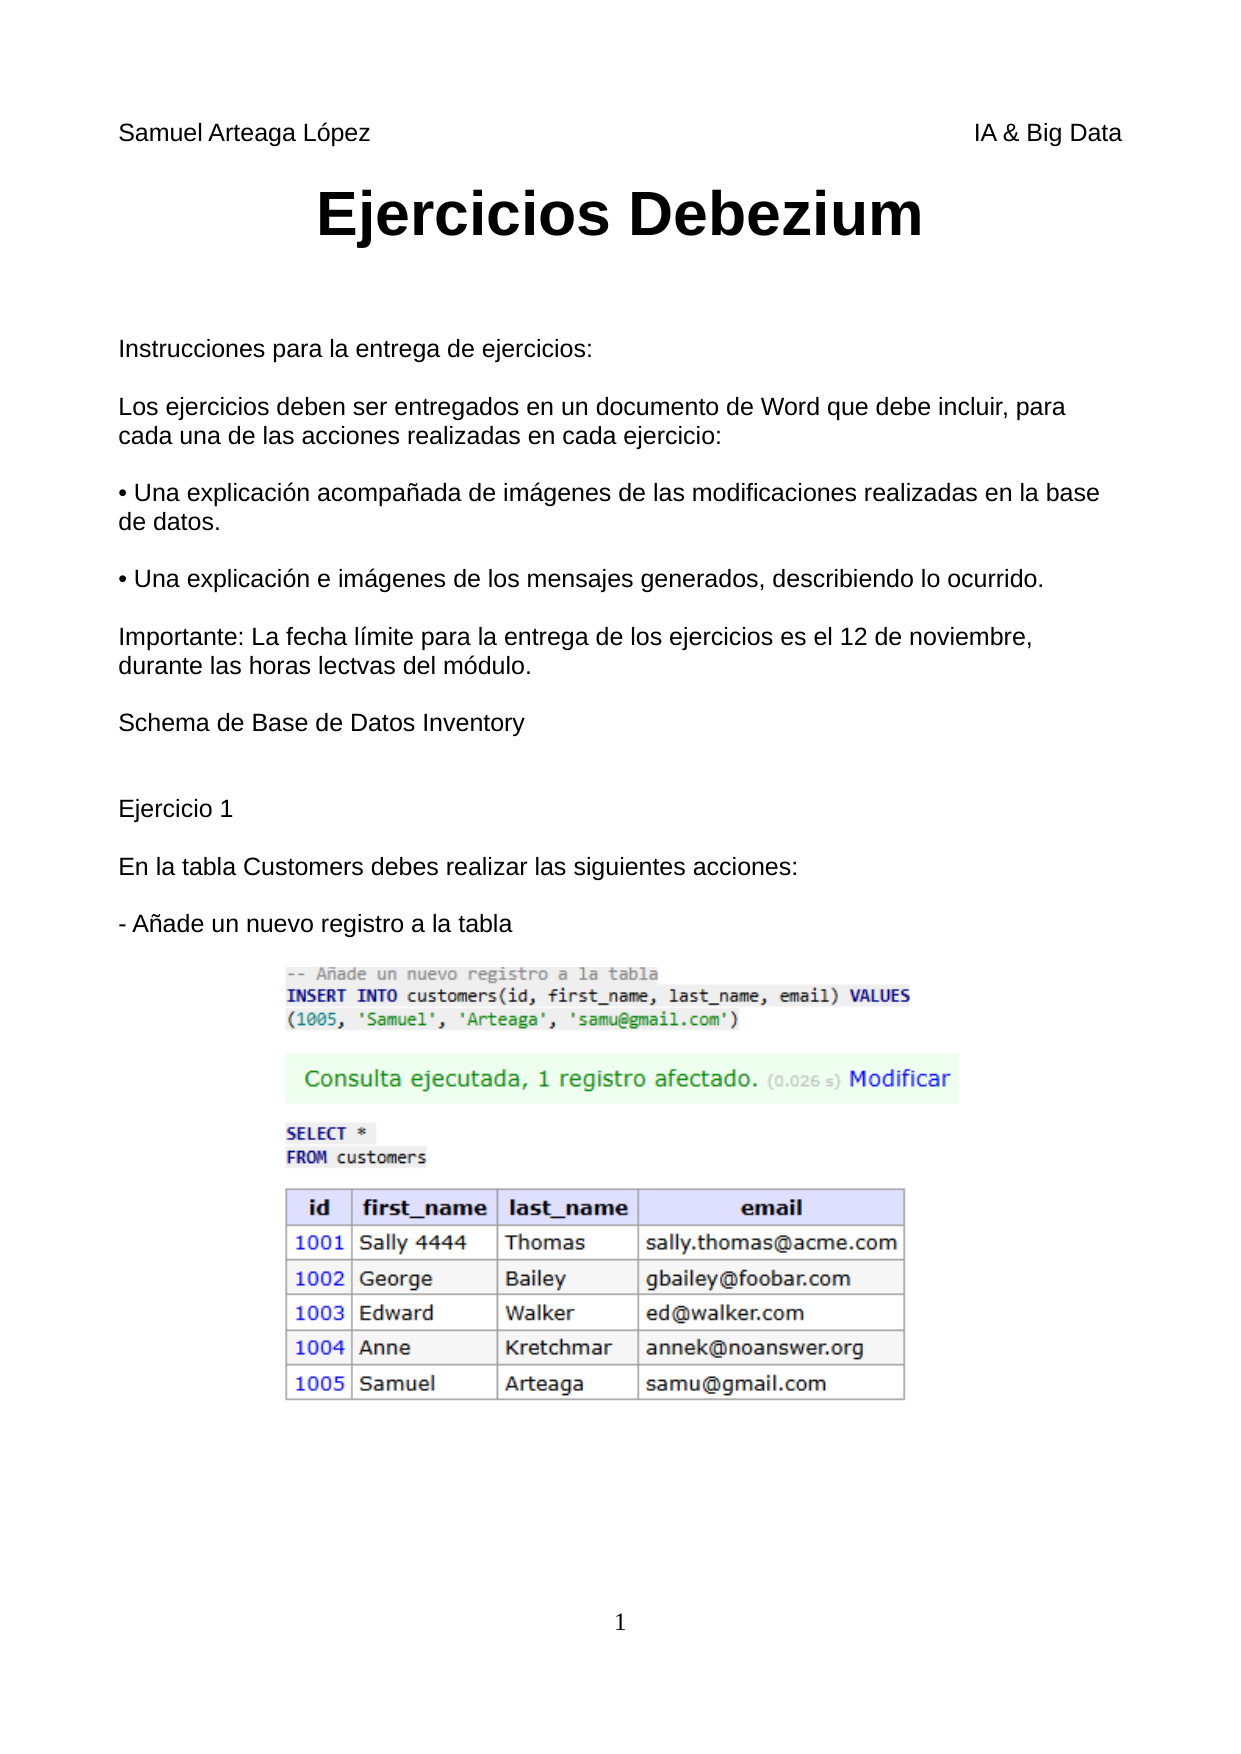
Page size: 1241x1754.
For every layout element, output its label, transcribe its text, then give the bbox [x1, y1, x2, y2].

text Importante: La fecha límite para la entrega de los ejercicios es el 12 de noviembre, durante las horas lectvas del módulo. [118, 622, 1122, 679]
text • Una explicación e imágenes de los mensajes generados, describiendo lo ocurrido. [118, 564, 1122, 593]
text Instrucciones para la entrega de ejercicios: [118, 334, 1122, 363]
text - Añade un nuevo registro a la tabla [118, 909, 1122, 938]
text Ejercicios Debezium [118, 176, 1122, 248]
text • Una explicación acompañada de imágenes de las modificaciones realizadas en la base de datos. [118, 478, 1122, 536]
text Los ejercicios deben ser entregados en un documento de Word que debe incluir, para cada una de las acciones realizadas en cada ejercicio: [118, 392, 1122, 449]
text En la tabla Customers debes realizar las siguientes acciones: [118, 852, 1122, 881]
text Schema de Base de Datos Inventory [118, 708, 1122, 737]
picture [281, 967, 960, 1405]
text Ejercicio 1 [118, 794, 1122, 823]
